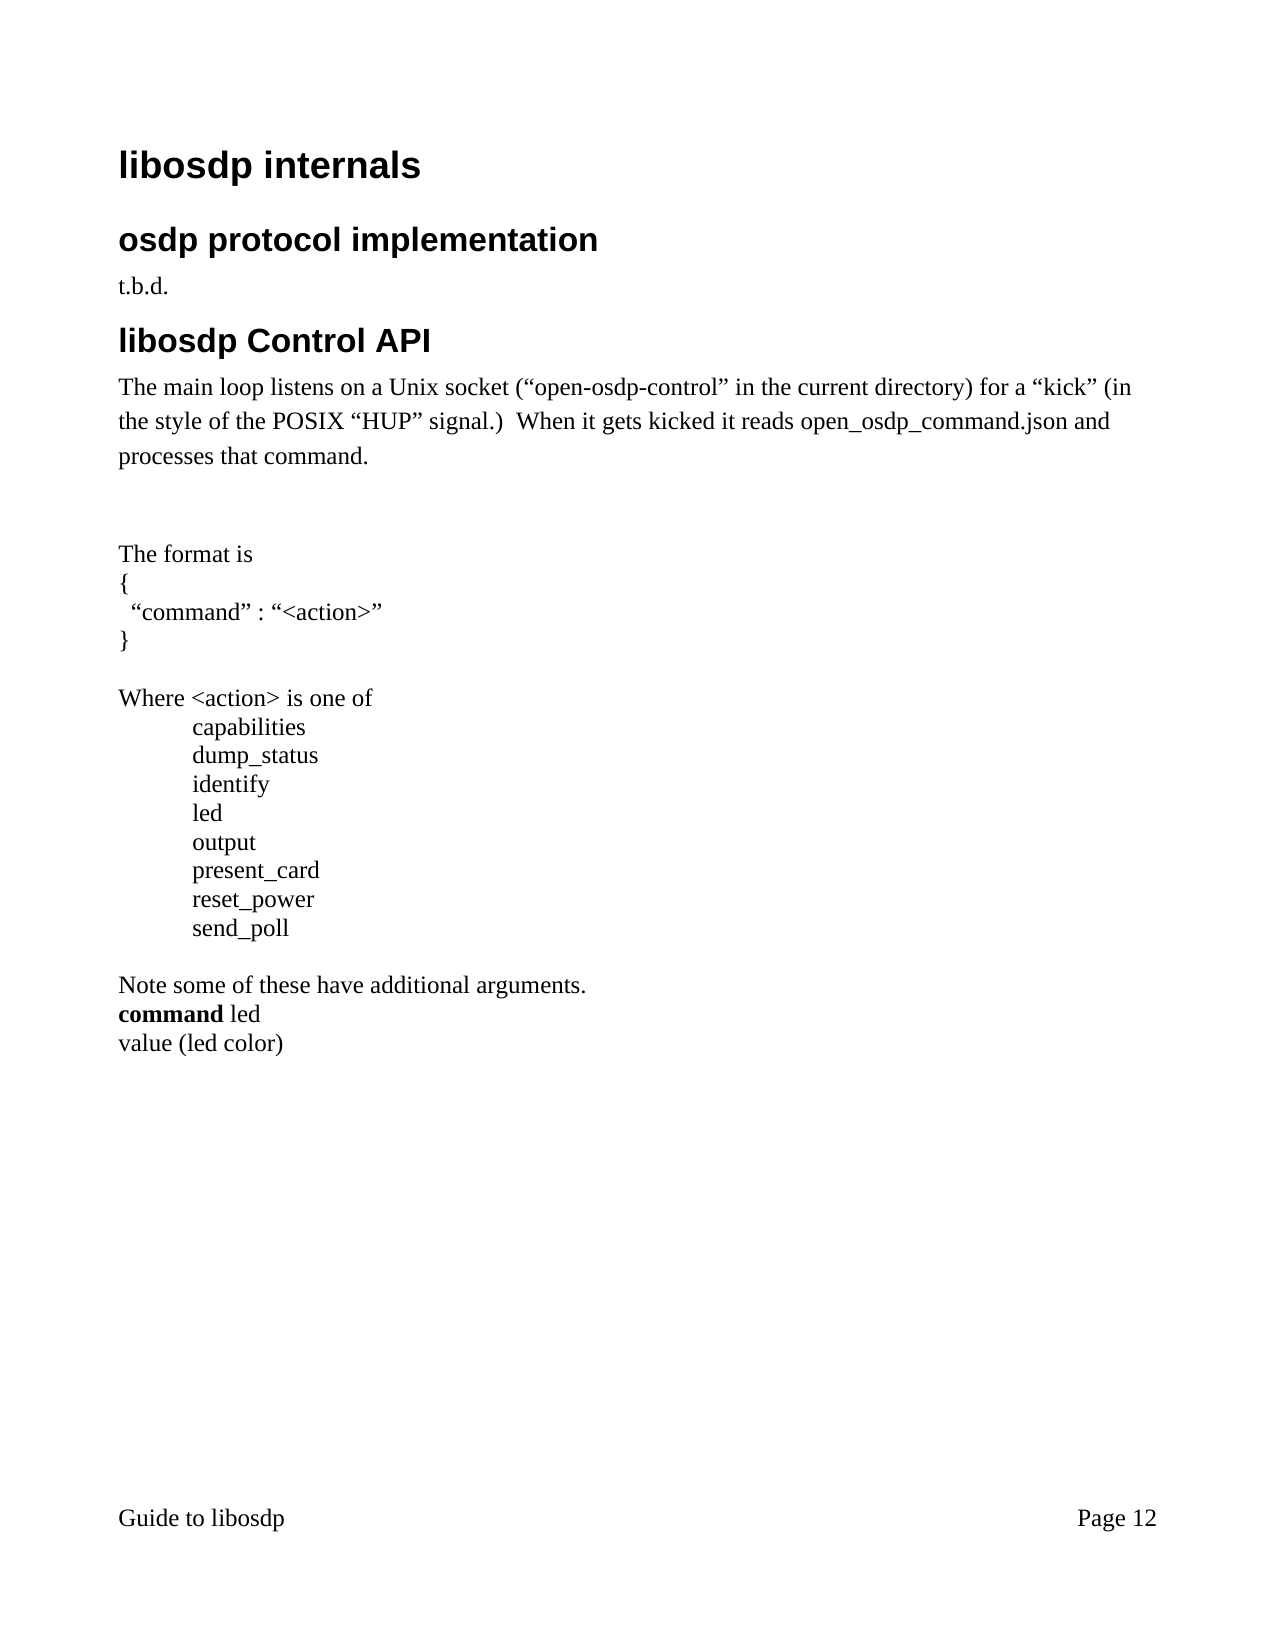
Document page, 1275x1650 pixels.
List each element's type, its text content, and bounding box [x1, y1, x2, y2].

text “command” : “<action>” [118, 597, 1157, 625]
text reset_power [118, 884, 1157, 913]
subtitle osdp protocol implementation [118, 220, 1157, 259]
text identify [118, 769, 1157, 798]
text t.b.d. [118, 271, 1157, 300]
text output [118, 827, 1157, 855]
text value (led color) [118, 1028, 1157, 1057]
text Where <action> is one of [118, 683, 1157, 712]
text capabilities [118, 712, 1157, 740]
subtitle libosdp Control API [118, 321, 1157, 359]
text Note some of these have additional arguments. [118, 970, 1157, 999]
text send_poll [118, 913, 1157, 942]
text present_card [118, 855, 1157, 884]
text } [118, 625, 1157, 654]
text The main loop listens on a Unix socket (“open-osdp-control” in the current directory) for a “kick” (in the style of the POSIX “HUP” signal.) When it gets kicked it reads open_osdp_command.json and processes that command. [118, 372, 1157, 470]
text command led [118, 999, 1157, 1028]
subtitle libosdp internals [118, 143, 1157, 187]
text led [118, 798, 1157, 827]
text The format is [118, 539, 1157, 568]
text dump_status [118, 740, 1157, 769]
text { [118, 568, 1157, 597]
